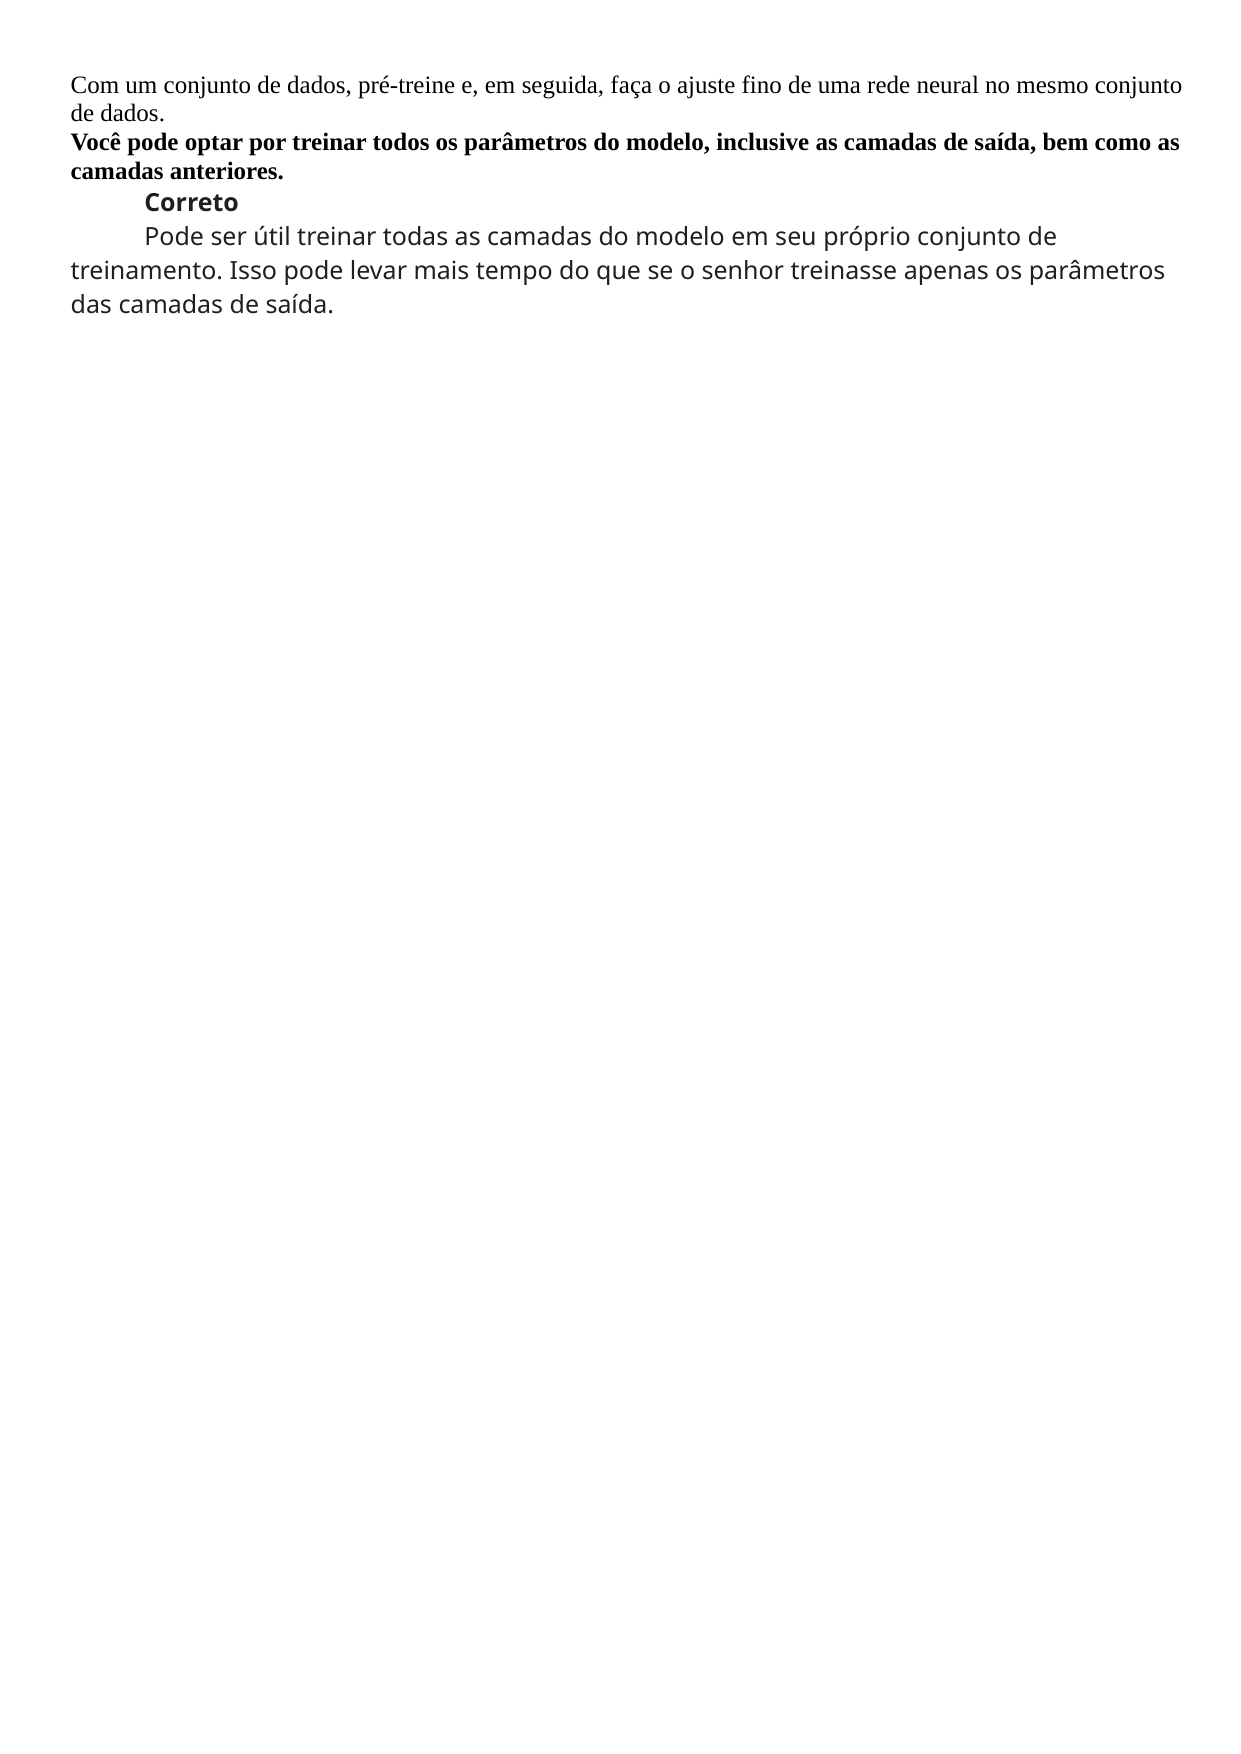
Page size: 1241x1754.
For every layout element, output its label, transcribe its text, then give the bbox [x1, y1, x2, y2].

text Pode ser útil treinar todas as camadas do modelo em seu próprio conjunto de treinamento. Isso pode levar mais tempo do que se o senhor treinasse apenas os parâmetros das camadas de saída. [70, 219, 1199, 321]
text Correto [70, 185, 1199, 219]
text Com um conjunto de dados, pré-treine e, em seguida, faça o ajuste fino de uma rede neural no mesmo conjunto de dados. [70, 70, 1199, 127]
text Você pode optar por treinar todos os parâmetros do modelo, inclusive as camadas de saída, bem como as camadas anteriores. [70, 127, 1199, 185]
